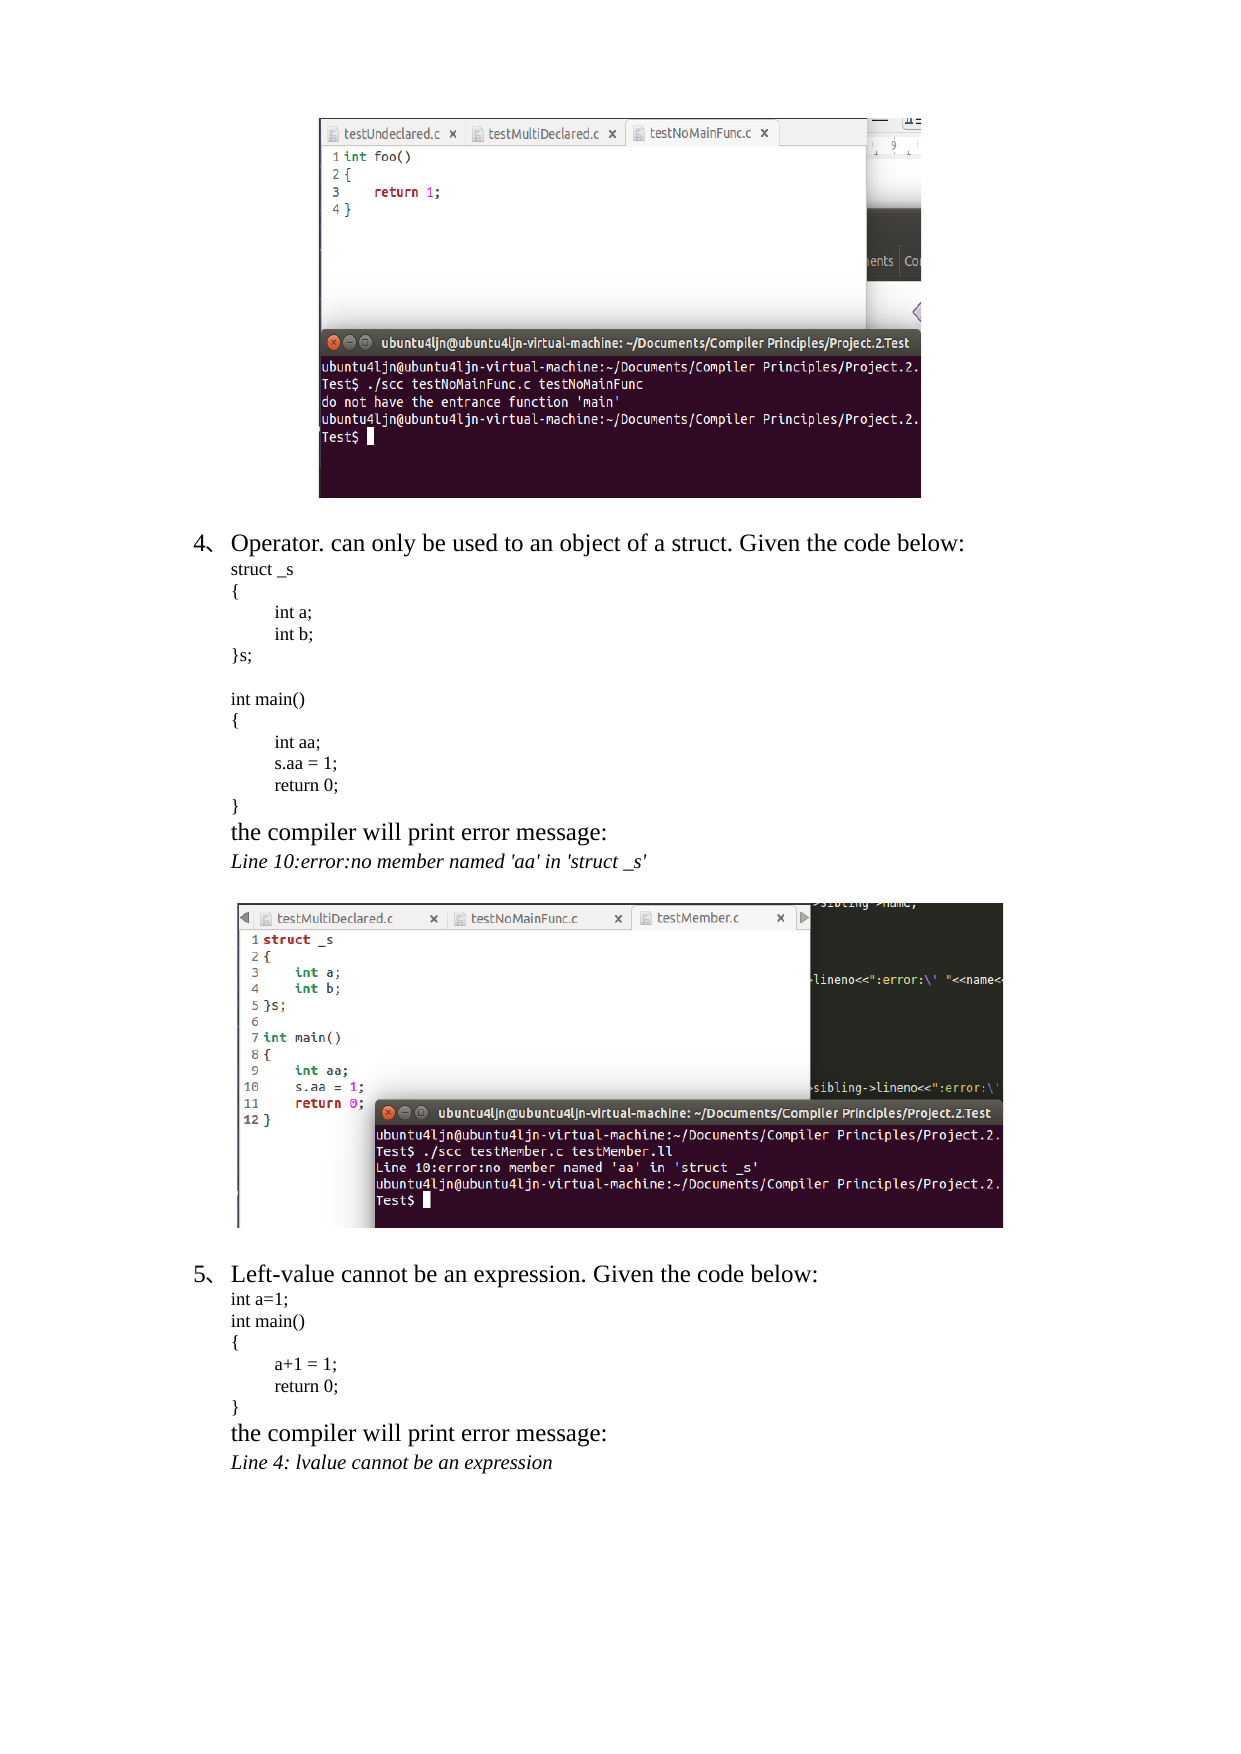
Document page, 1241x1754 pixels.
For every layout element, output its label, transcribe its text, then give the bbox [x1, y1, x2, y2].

list the compiler will print error message: [193, 817, 1122, 846]
list int main() [193, 687, 1122, 709]
list { [193, 709, 1122, 731]
list } [193, 795, 1122, 817]
list a+1 = 1; [193, 1353, 1122, 1374]
list int main() [193, 1310, 1122, 1331]
list Left-value cannot be an expression. Given the code below: [193, 1257, 1122, 1288]
picture [318, 118, 922, 498]
list int a=1; [193, 1288, 1122, 1310]
list Operator. can only be used to an object of a struct. Given the code below: [193, 526, 1122, 558]
list } [193, 1396, 1122, 1418]
list int aa; [193, 731, 1122, 752]
list struct _s [193, 558, 1122, 580]
picture [237, 903, 1004, 1228]
list Line 4: lvalue cannot be an expression [193, 1446, 1122, 1475]
list Line 10:error:no member named 'aa' in 'struct _s' [193, 846, 1122, 874]
list { [193, 580, 1122, 601]
list int a; [193, 601, 1122, 623]
list { [193, 1331, 1122, 1353]
list s.aa = 1; [193, 752, 1122, 774]
list int b; [193, 623, 1122, 644]
list return 0; [193, 774, 1122, 795]
list return 0; [193, 1374, 1122, 1396]
list the compiler will print error message: [193, 1418, 1122, 1446]
list }s; [193, 644, 1122, 666]
